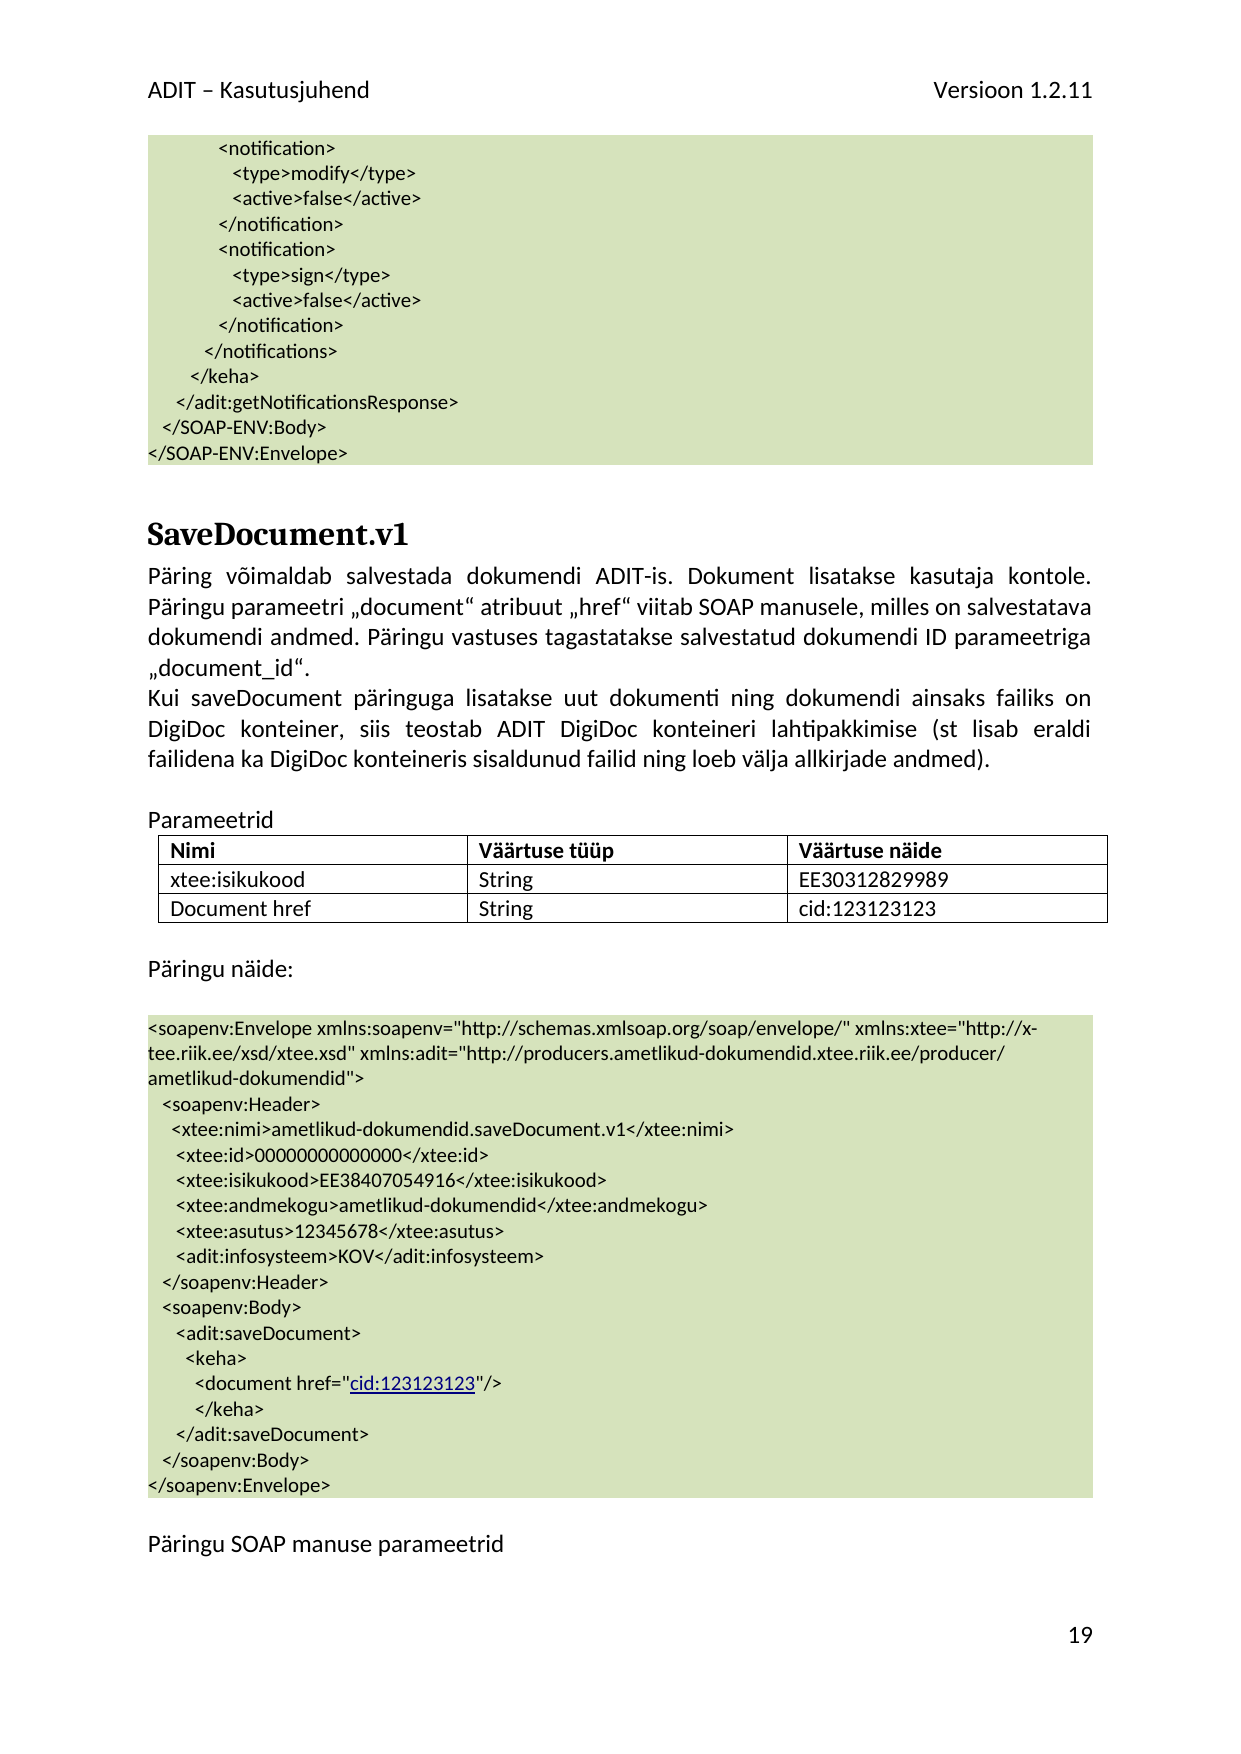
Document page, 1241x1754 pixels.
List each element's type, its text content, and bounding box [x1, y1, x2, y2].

text <adit:saveDocument> [148, 1320, 1093, 1345]
text <xtee:andmekogu>ametlikud-dokumendid</xtee:andmekogu> [148, 1193, 1093, 1218]
text <type>modify</type> [148, 160, 1093, 186]
table_header Nimi [159, 836, 467, 864]
table_cell String [468, 894, 787, 922]
text </soapenv:Envelope> [148, 1472, 1093, 1498]
text </SOAP-ENV:Envelope> [148, 440, 1093, 465]
text </soapenv:Body> [148, 1447, 1093, 1472]
text <document href="cid:123123123"/> [148, 1371, 1093, 1396]
text Parameetrid [148, 804, 1093, 835]
table_cell cid:123123123 [788, 894, 1107, 922]
text <keha> [148, 1345, 1093, 1371]
table_header Väärtuse näide [788, 836, 1107, 864]
table_cell String [468, 865, 787, 893]
text <active>false</active> [148, 287, 1093, 313]
text </SOAP-ENV:Body> [148, 414, 1093, 440]
table_cell xtee:isikukood [159, 865, 467, 893]
text <xtee:asutus>12345678</xtee:asutus> [148, 1218, 1093, 1243]
text </keha> [148, 363, 1093, 389]
text </keha> [148, 1396, 1093, 1421]
text Kui saveDocument päringuga lisatakse uut dokumenti ning dokumendi ainsaks failiks on DigiDoc konteiner, siis teostab ADIT DigiDoc konteineri lahtipakkimise (st lisab eraldi failidena ka DigiDoc konteineris sisaldunud failid ning loeb välja allkirjade andmed). [148, 682, 1093, 774]
text </adit:getNotificationsResponse> [148, 389, 1093, 414]
text <soapenv:Body> [148, 1294, 1093, 1320]
table_cell EE30312829989 [788, 865, 1107, 893]
table_cell Document href [159, 894, 467, 922]
text <notification> [148, 236, 1093, 262]
text Päring võimaldab salvestada dokumendi ADIT-is. Dokument lisatakse kasutaja kontole. Päringu parameetri „document“ atribuut „href“ viitab SOAP manusele, milles on salvestatava dokumendi andmed. Päringu vastuses tagastatakse salvestatud dokumendi ID parameetriga „document_id“. [148, 560, 1093, 682]
text <adit:infosysteem>KOV</adit:infosysteem> [148, 1243, 1093, 1269]
table_header Väärtuse tüüp [468, 836, 787, 864]
text <type>sign</type> [148, 262, 1093, 287]
subtitle SaveDocument.v1 [148, 516, 1093, 554]
text </adit:saveDocument> [148, 1421, 1093, 1447]
text <xtee:nimi>ametlikud-dokumendid.saveDocument.v1</xtee:nimi> [148, 1116, 1093, 1142]
text <soapenv:Header> [148, 1091, 1093, 1116]
text </notification> [148, 313, 1093, 338]
text </notifications> [148, 338, 1093, 363]
text Päringu näide: [148, 954, 1093, 984]
text <active>false</active> [148, 186, 1093, 211]
text Päringu SOAP manuse parameetrid [148, 1528, 1093, 1589]
text <xtee:isikukood>EE38407054916</xtee:isikukood> [148, 1167, 1093, 1193]
text </soapenv:Header> [148, 1269, 1093, 1294]
text <xtee:id>00000000000000</xtee:id> [148, 1142, 1093, 1167]
text <soapenv:Envelope xmlns:soapenv="http://schemas.xmlsoap.org/soap/envelope/" xmlns:xtee="http://x-tee.riik.ee/xsd/xtee.xsd" xmlns:adit="http://producers.ametlikud-dokumendid.xtee.riik.ee/producer/ametlikud-dokumendid"> [148, 1015, 1093, 1091]
text </notification> [148, 211, 1093, 236]
text <notification> [148, 135, 1093, 160]
